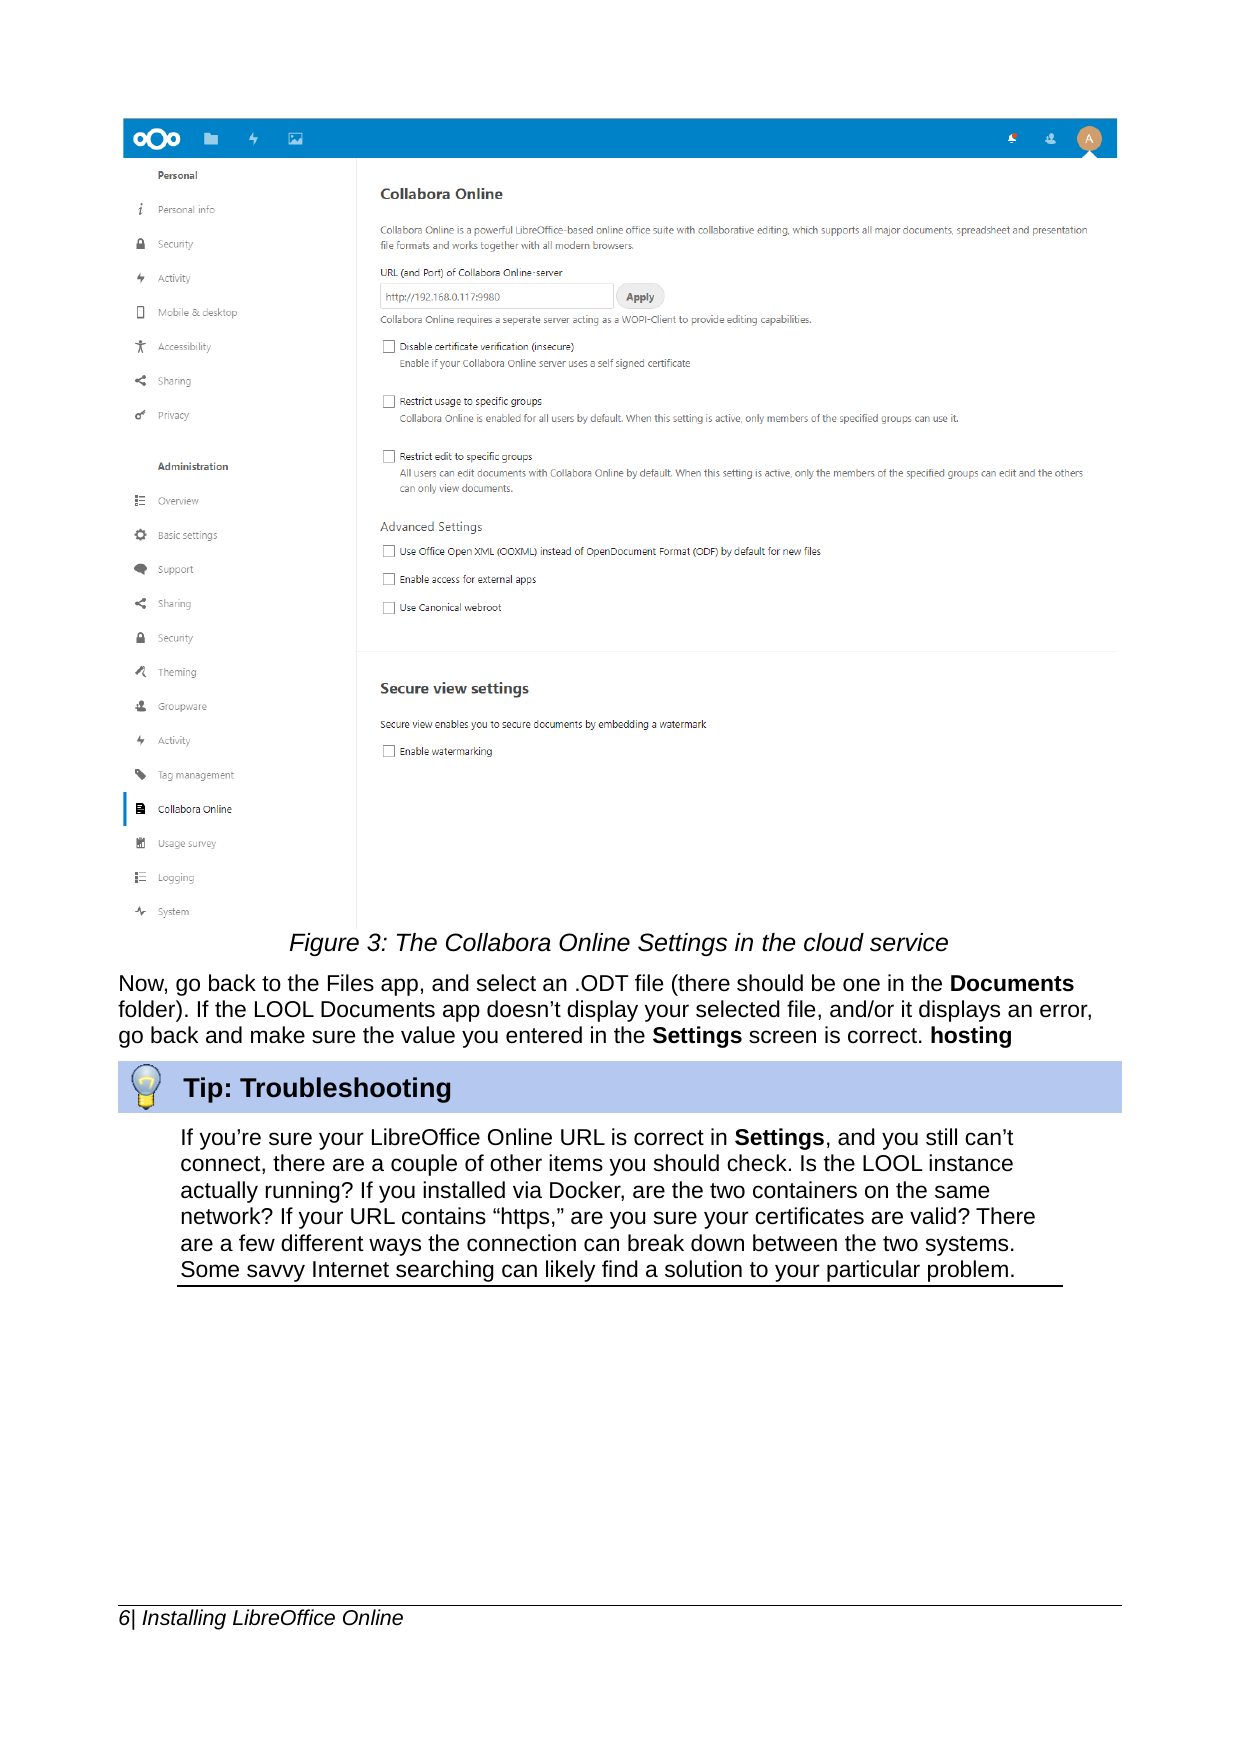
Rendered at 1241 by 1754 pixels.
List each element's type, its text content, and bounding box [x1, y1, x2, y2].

subtitle Tip: Troubleshooting [118, 1061, 1122, 1113]
picture [123, 118, 1118, 929]
text Figure 3: The Collabora Online Settings in the cloud service [118, 118, 1122, 957]
text Now, go back to the Files app, and select an .ODT file (there should be one in the Documents folder). If the LOOL Documents app doesn’t display your selected file, and/or it displays an error, go back and make sure the value you entered in the Settings screen is correct. hosting [118, 970, 1122, 1049]
text If you’re sure your LibreOffice Online URL is correct in Settings, and you still can’t connect, there are a couple of other items you should check. Is the LOOL instance actually running? If you installed via Docker, are the two containers on the same network? If your URL contains “https,” are you sure your certificates are valid? There are a few different ways the connection can break down between the two systems. Some savvy Internet searching can likely find a solution to your particular problem. [177, 1121, 1063, 1285]
picture [119, 1062, 170, 1113]
